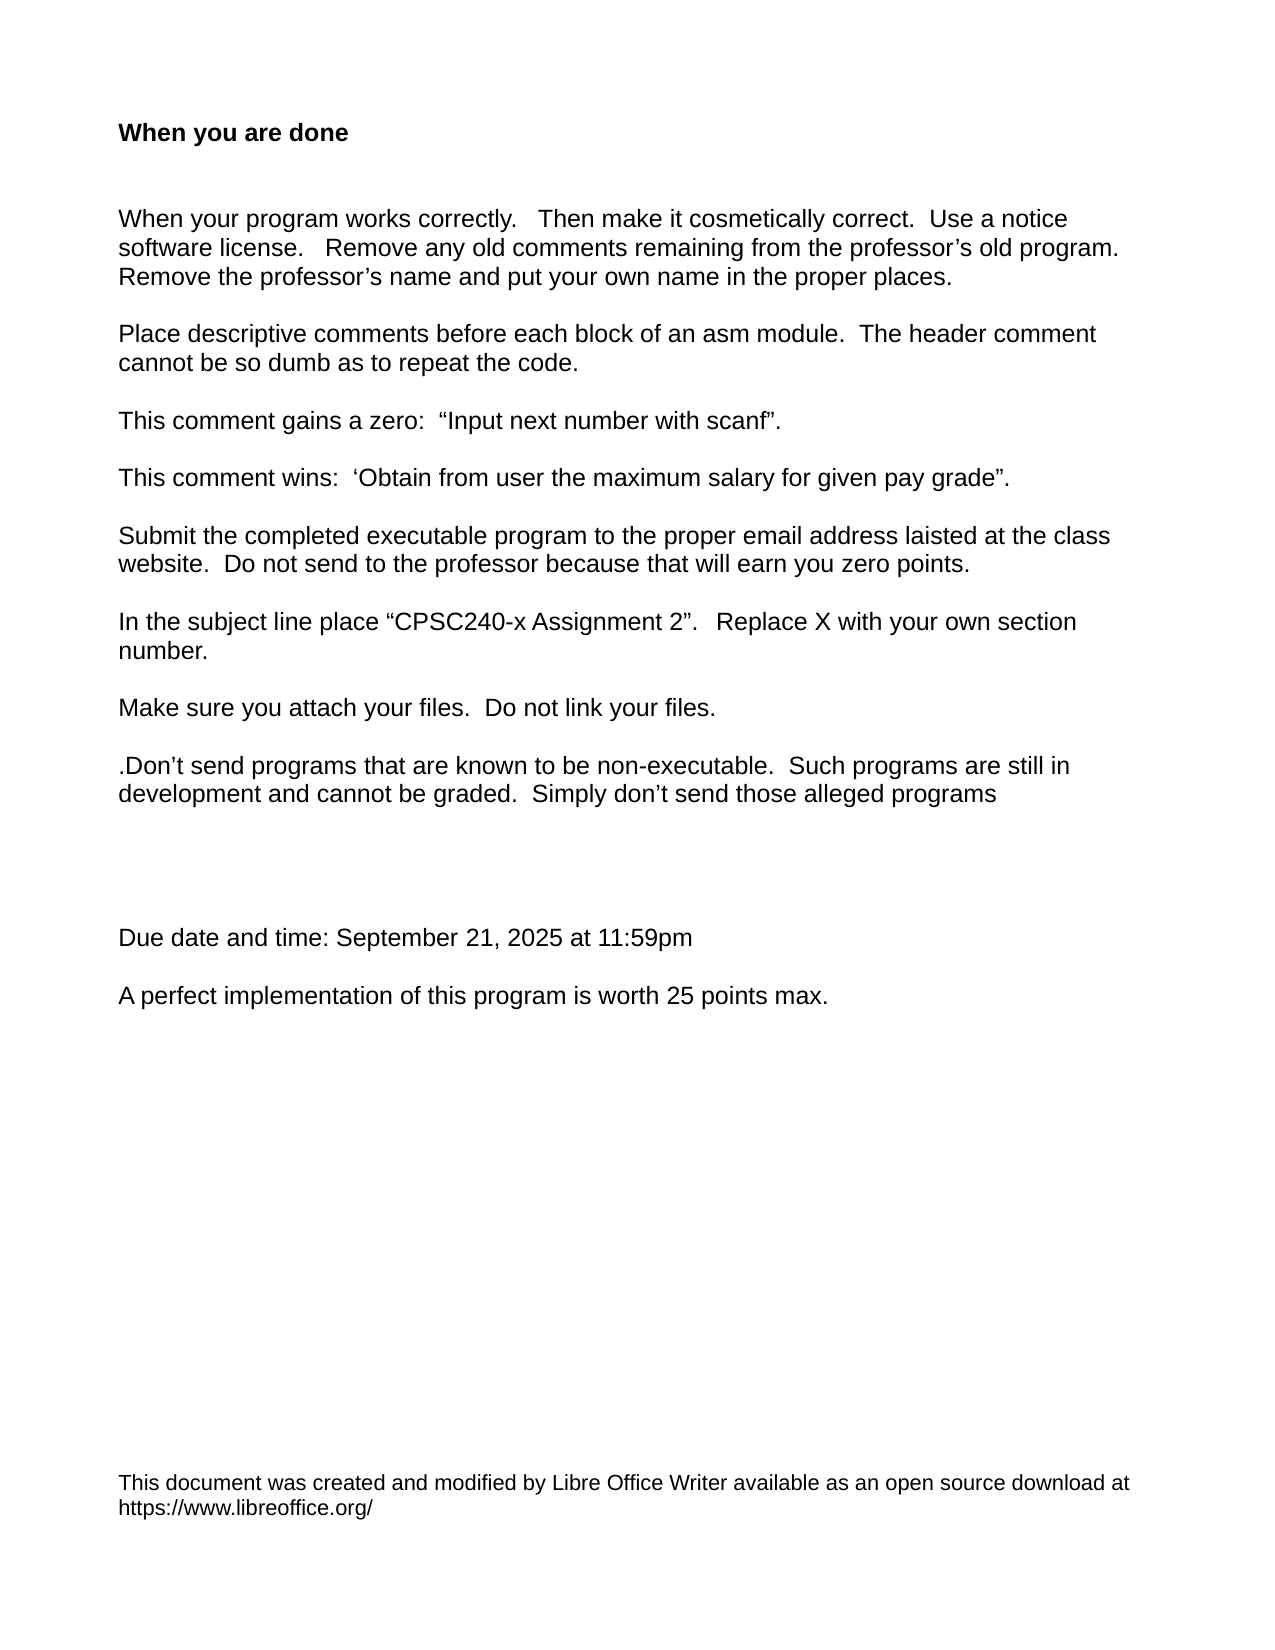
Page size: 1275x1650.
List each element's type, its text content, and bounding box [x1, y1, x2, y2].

text When your program works correctly. Then make it cosmetically correct. Use a notice software license. Remove any old comments remaining from the professor’s old program. Remove the professor’s name and put your own name in the proper places. [118, 204, 1157, 291]
text This comment wins: ‘Obtain from user the maximum salary for given pay grade”. [118, 463, 1157, 492]
text Make sure you attach your files. Do not link your files. [118, 693, 1157, 722]
text This comment gains a zero: “Input next number with scanf”. [118, 406, 1157, 434]
text .Don’t send programs that are known to be non-executable. Such programs are still in development and cannot be graded. Simply don’t send those alleged programs [118, 751, 1157, 808]
text Due date and time: September 21, 2025 at 11:59pm [118, 923, 1157, 952]
text When you are done [118, 118, 1157, 147]
text Place descriptive comments before each block of an asm module. The header comment cannot be so dumb as to repeat the code. [118, 319, 1157, 377]
text This document was created and modified by Libre Office Writer available as an open source download at https://www.libreoffice.org/ [118, 1469, 1157, 1520]
text A perfect implementation of this program is worth 25 points max. [118, 981, 1157, 1009]
text Submit the completed executable program to the proper email address laisted at the class website. Do not send to the professor because that will earn you zero points. [118, 521, 1157, 578]
text In the subject line place “CPSC240-x Assignment 2”. Replace X with your own section number. [118, 607, 1157, 664]
